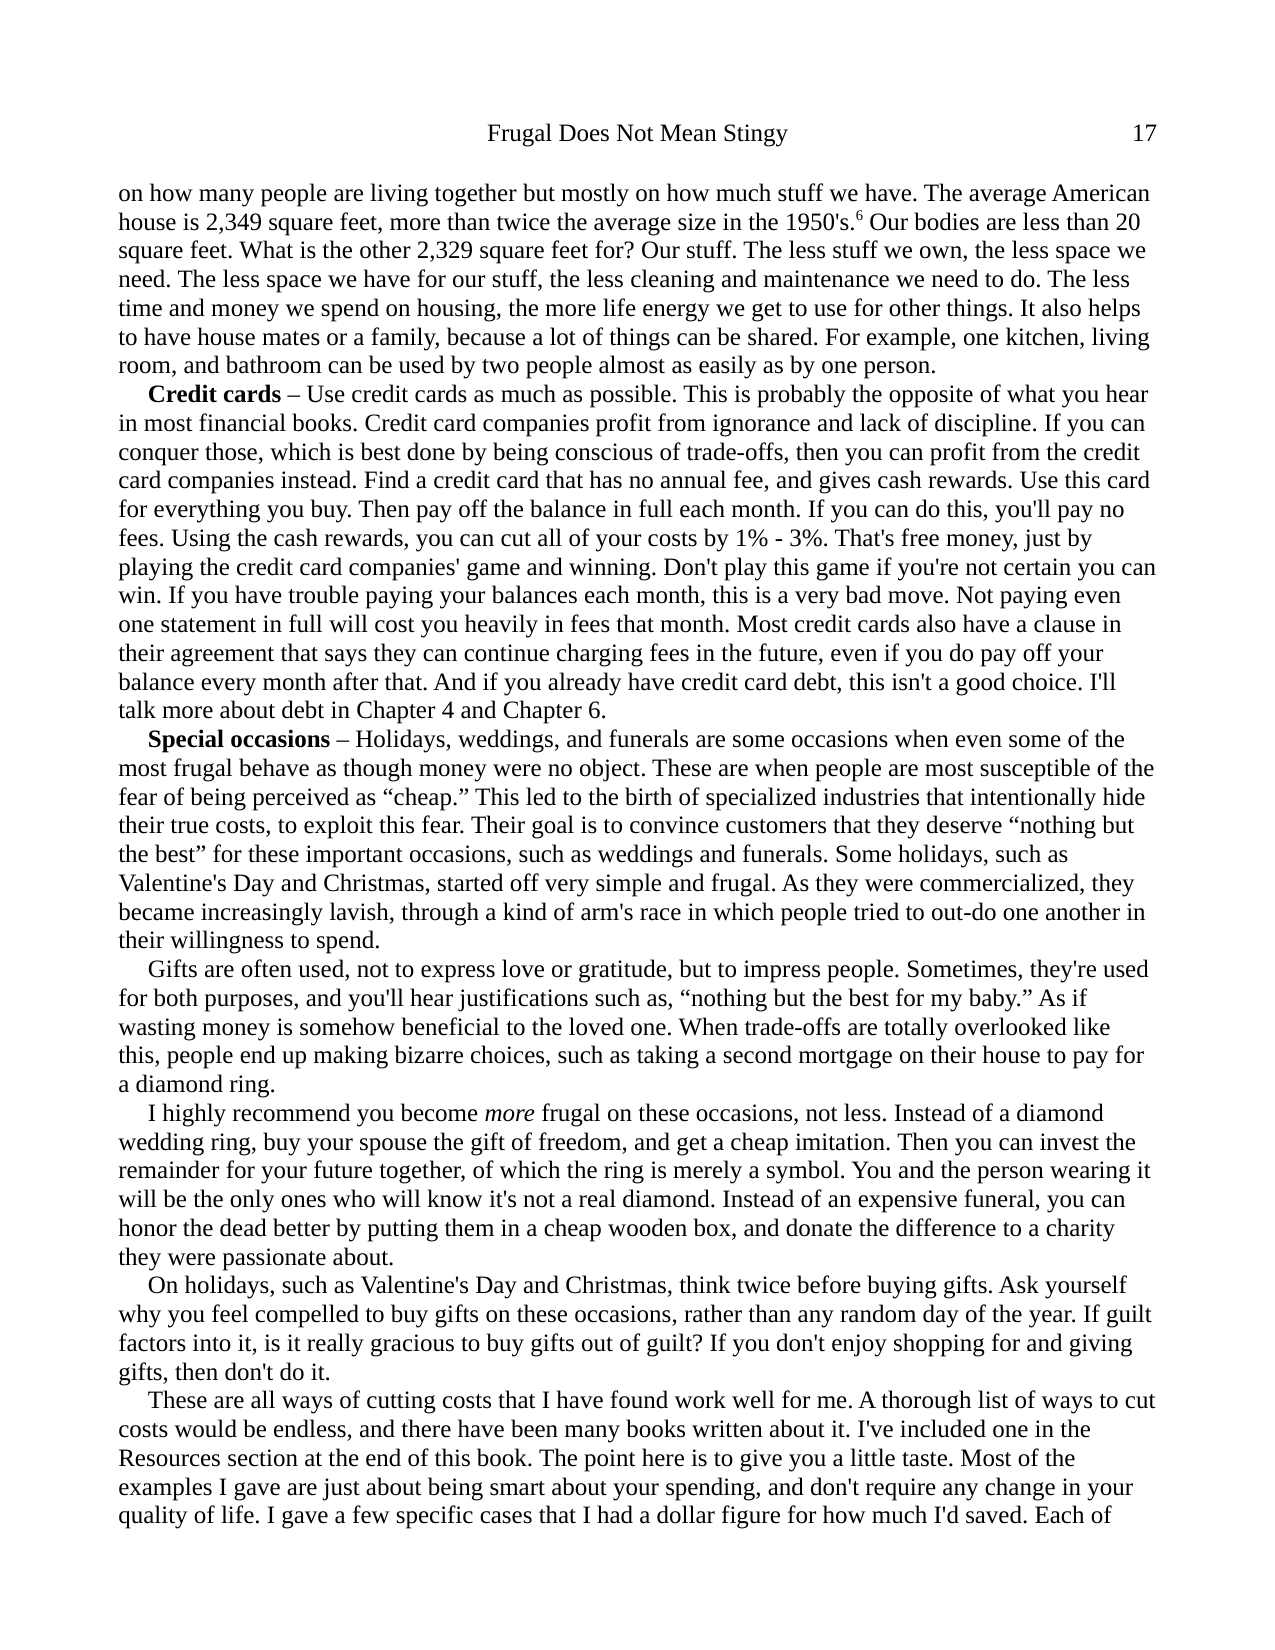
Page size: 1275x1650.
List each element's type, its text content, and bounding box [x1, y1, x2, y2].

text Credit cards – Use credit cards as much as possible. This is probably the opposite of what you hear in most financial books. Credit card companies profit from ignorance and lack of discipline. If you can conquer those, which is best done by being conscious of trade-offs, then you can profit from the credit card companies instead. Find a credit card that has no annual fee, and gives cash rewards. Use this card for everything you buy. Then pay off the balance in full each month. If you can do this, you'll pay no fees. Using the cash rewards, you can cut all of your costs by 1% - 3%. That's free money, just by playing the credit card companies' game and winning. Don't play this game if you're not certain you can win. If you have trouble paying your balances each month, this is a very bad move. Not paying even one statement in full will cost you heavily in fees that month. Most credit cards also have a clause in their agreement that says they can continue charging fees in the future, even if you do pay off your balance every month after that. And if you already have credit card debt, this isn't a good choice. I'll talk more about debt in Chapter 4 and Chapter 6. [118, 379, 1157, 724]
text Special occasions – Holidays, weddings, and funerals are some occasions when even some of the most frugal behave as though money were no object. These are when people are most susceptible of the fear of being perceived as “cheap.” This led to the birth of specialized industries that intentionally hide their true costs, to exploit this fear. Their goal is to convince customers that they deserve “nothing but the best” for these important occasions, such as weddings and funerals. Some holidays, such as Valentine's Day and Christmas, started off very simple and frugal. As they were commercialized, they became increasingly lavish, through a kind of arm's race in which people tried to out-do one another in their willingness to spend. [118, 724, 1157, 954]
text These are all ways of cutting costs that I have found work well for me. A thorough list of ways to cut costs would be endless, and there have been many books written about it. I've included one in the Resources section at the end of this book. The point here is to give you a little taste. Most of the examples I gave are just about being smart about your spending, and don't require any change in your quality of life. I gave a few specific cases that I had a dollar figure for how much I'd saved. Each of [118, 1386, 1157, 1529]
text I highly recommend you become more frugal on these occasions, not less. Instead of a diamond wedding ring, buy your spouse the gift of freedom, and get a cheap imitation. Then you can invest the remainder for your future together, of which the ring is merely a symbol. You and the person wearing it will be the only ones who will know it's not a real diamond. Instead of an expensive funeral, you can honor the dead better by putting them in a cheap wooden box, and donate the difference to a charity they were passionate about. [118, 1098, 1157, 1271]
text Gifts are often used, not to express love or gratitude, but to impress people. Sometimes, they're used for both purposes, and you'll hear justifications such as, “nothing but the best for my baby.” As if wasting money is somehow beneficial to the loved one. When trade-offs are totally overlooked like this, people end up making bizarre choices, such as taking a second mortgage on their house to pay for a diamond ring. [118, 954, 1157, 1098]
text On holidays, such as Valentine's Day and Christmas, think twice before buying gifts. Ask yourself why you feel compelled to buy gifts on these occasions, rather than any random day of the year. If guilt factors into it, is it really gracious to buy gifts out of guilt? If you don't enjoy shopping for and giving gifts, then don't do it. [118, 1271, 1157, 1386]
text on how many people are living together but mostly on how much stuff we have. The average American house is 2,349 square feet, more than twice the average size in the 1950's.6 Our bodies are less than 20 square feet. What is the other 2,329 square feet for? Our stuff. The less stuff we own, the less space we need. The less space we have for our stuff, the less cleaning and maintenance we need to do. The less time and money we spend on housing, the more life energy we get to use for other things. It also helps to have house mates or a family, because a lot of things can be shared. For example, one kitchen, living room, and bathroom can be used by two people almost as easily as by one person. [118, 178, 1157, 379]
